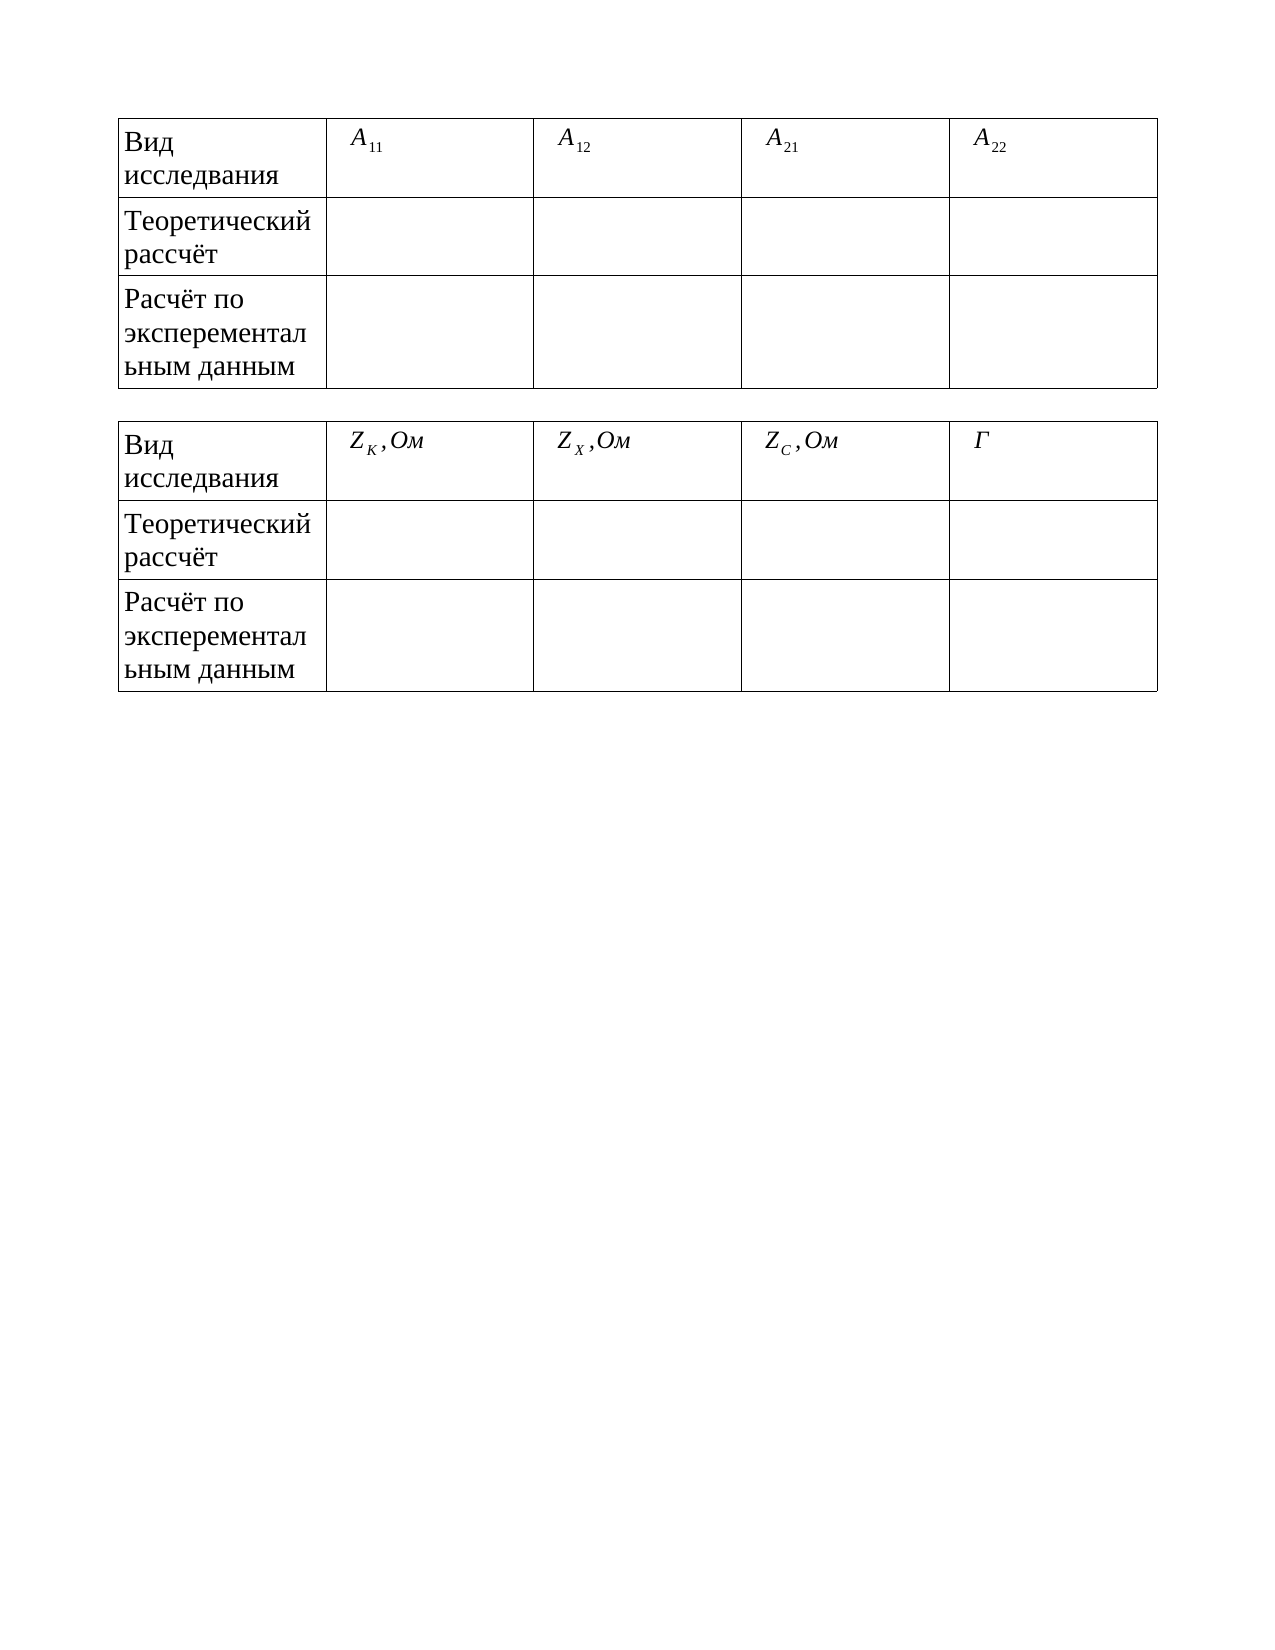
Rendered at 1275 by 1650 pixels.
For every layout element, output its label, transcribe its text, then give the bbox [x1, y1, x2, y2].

table_cell [327, 198, 533, 275]
table_cell [950, 580, 1157, 691]
table_cell [534, 501, 741, 578]
table_header [742, 422, 949, 500]
table_cell Теоретический рассчёт [119, 198, 326, 275]
table_cell [742, 501, 949, 578]
table_cell [742, 580, 949, 691]
table_cell [742, 198, 949, 275]
table_cell [327, 501, 533, 578]
table_header [950, 119, 1157, 197]
table_cell [534, 198, 741, 275]
table_cell Теоретический рассчёт [119, 501, 326, 578]
table_header [327, 119, 533, 197]
table_cell [742, 276, 949, 388]
table_cell [534, 580, 741, 691]
table_header [534, 422, 741, 500]
table_cell [950, 276, 1157, 388]
table_header Вид исследвания [119, 422, 326, 500]
table_cell [534, 276, 741, 388]
table_header [950, 422, 1157, 500]
table_cell [950, 198, 1157, 275]
table_header Вид исследвания [119, 119, 326, 197]
table_cell [327, 580, 533, 691]
table_cell Расчёт по эксперементальным данным [119, 276, 326, 388]
table_header [534, 119, 741, 197]
table_cell [950, 501, 1157, 578]
table_header [742, 119, 949, 197]
table_cell [327, 276, 533, 388]
table_cell Расчёт по эксперементальным данным [119, 580, 326, 691]
table_header [327, 422, 533, 500]
